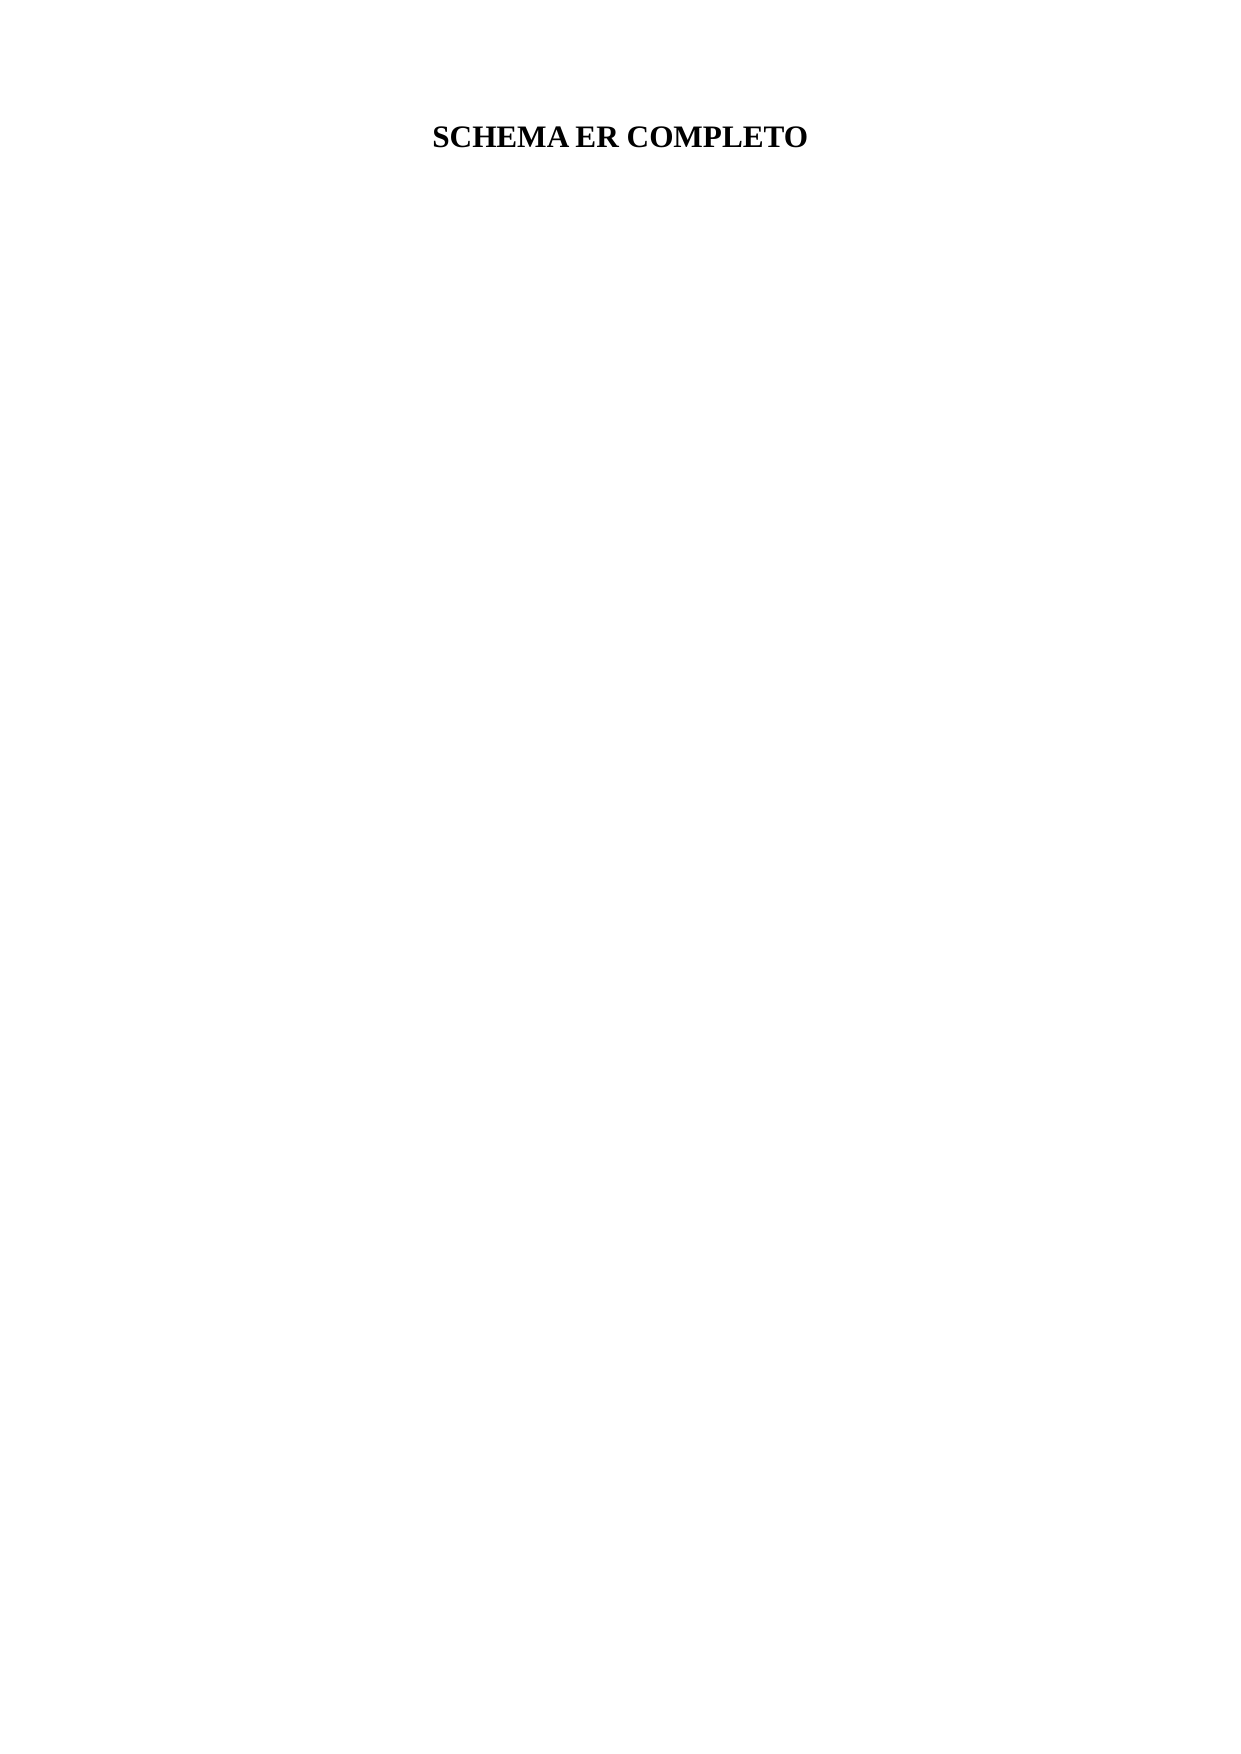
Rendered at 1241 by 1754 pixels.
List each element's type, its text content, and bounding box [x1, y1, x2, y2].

text SCHEMA ER COMPLETO [118, 118, 1122, 154]
